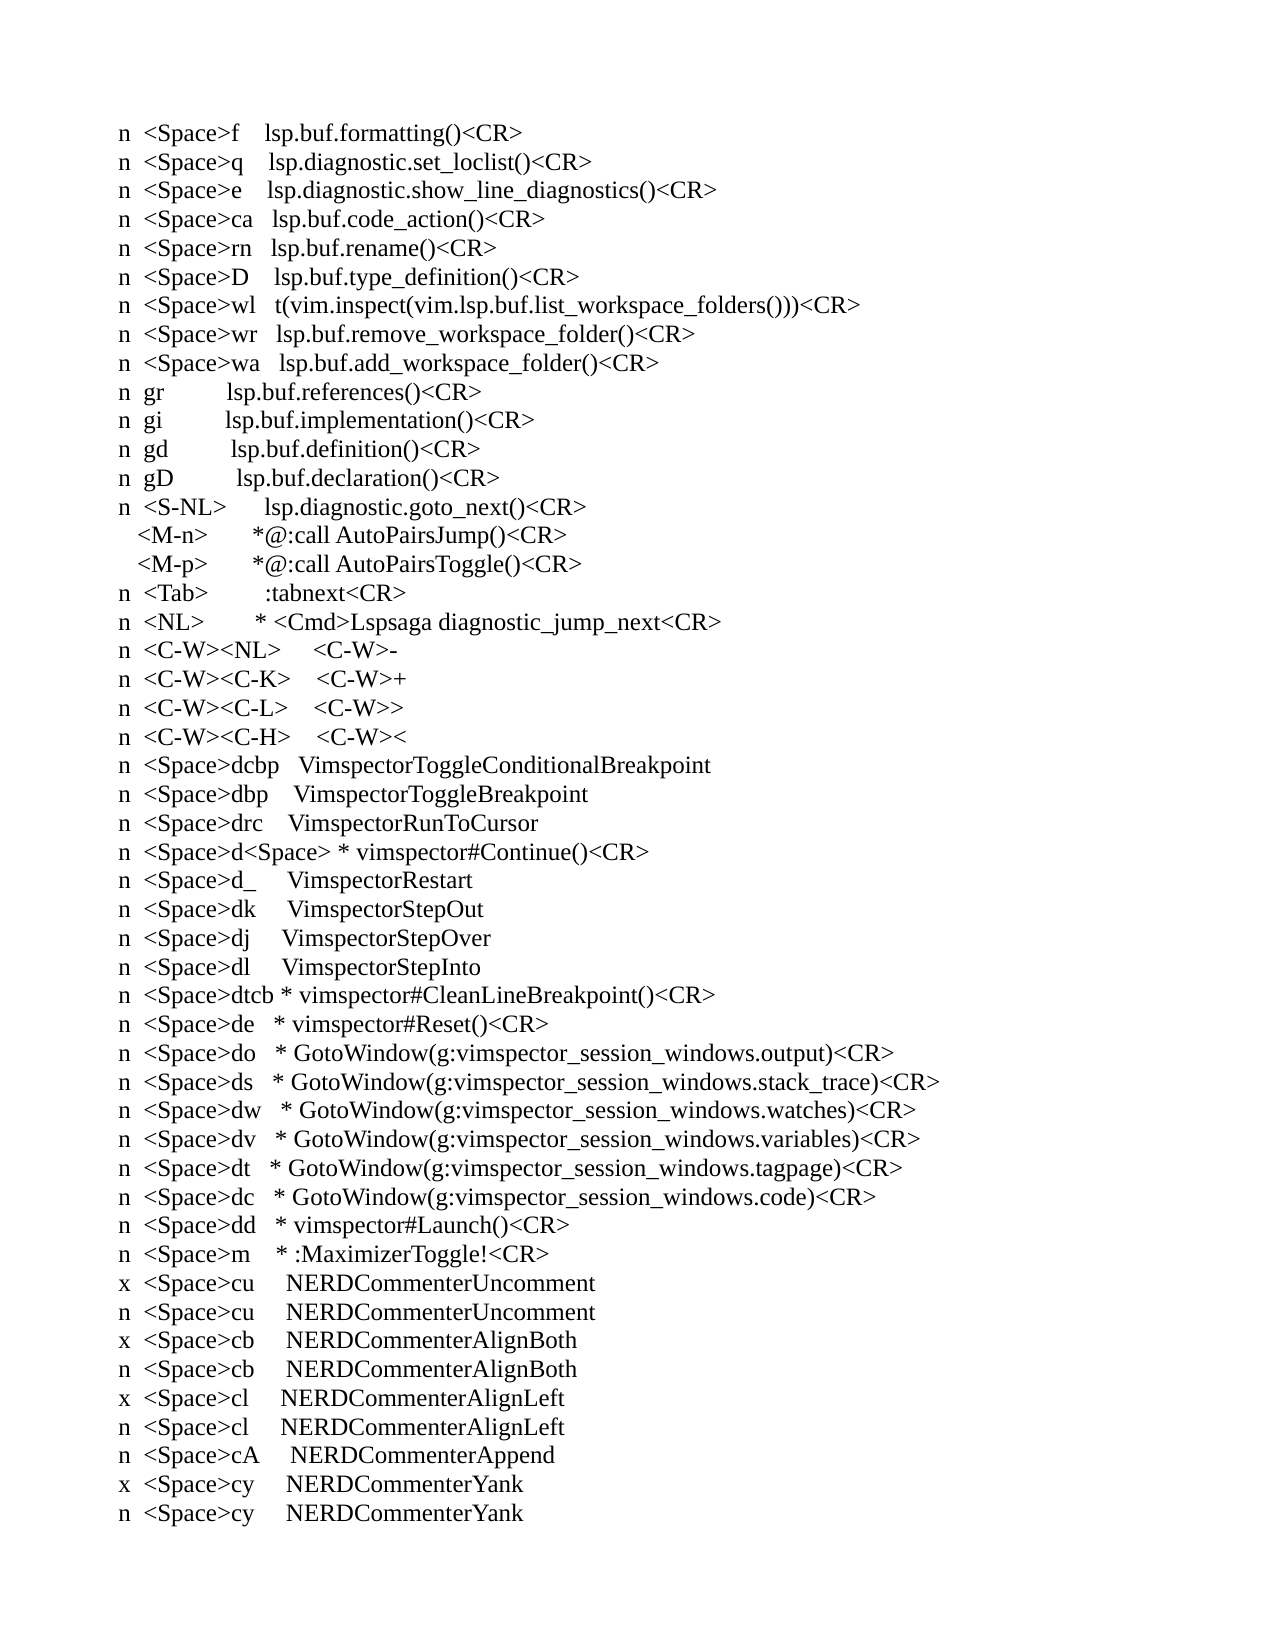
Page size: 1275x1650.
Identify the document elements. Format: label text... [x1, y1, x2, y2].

text n <Tab> :tabnext<CR> [118, 578, 1157, 607]
text n <Space>wr lsp.buf.remove_workspace_folder()<CR> [118, 319, 1157, 348]
text n <Space>cl NERDCommenterAlignLeft [118, 1412, 1157, 1441]
text n <Space>d_ VimspectorRestart [118, 866, 1157, 894]
text n <Space>dk VimspectorStepOut [118, 894, 1157, 923]
text n <C-W><C-K> <C-W>+ [118, 664, 1157, 693]
text n <C-W><NL> <C-W>- [118, 636, 1157, 664]
text n <Space>dt * GotoWindow(g:vimspector_session_windows.tagpage)<CR> [118, 1153, 1157, 1182]
text x <Space>cb NERDCommenterAlignBoth [118, 1326, 1157, 1354]
text n <Space>dtcb * vimspector#CleanLineBreakpoint()<CR> [118, 981, 1157, 1009]
text n <Space>de * vimspector#Reset()<CR> [118, 1009, 1157, 1038]
text n <NL> * <Cmd>Lspsaga diagnostic_jump_next<CR> [118, 607, 1157, 636]
text n <Space>ds * GotoWindow(g:vimspector_session_windows.stack_trace)<CR> [118, 1067, 1157, 1096]
text n <Space>cb NERDCommenterAlignBoth [118, 1354, 1157, 1383]
text n <Space>ca lsp.buf.code_action()<CR> [118, 204, 1157, 233]
text n <Space>drc VimspectorRunToCursor [118, 808, 1157, 837]
text n gD lsp.buf.declaration()<CR> [118, 463, 1157, 492]
text n <Space>dd * vimspector#Launch()<CR> [118, 1211, 1157, 1239]
text n <Space>dc * GotoWindow(g:vimspector_session_windows.code)<CR> [118, 1182, 1157, 1211]
text <M-n> *@:call AutoPairsJump()<CR> [118, 521, 1157, 549]
text n <Space>f lsp.buf.formatting()<CR> [118, 118, 1157, 147]
text n <Space>dcbp VimspectorToggleConditionalBreakpoint [118, 751, 1157, 779]
text n <Space>d<Space> * vimspector#Continue()<CR> [118, 837, 1157, 866]
text n <Space>do * GotoWindow(g:vimspector_session_windows.output)<CR> [118, 1038, 1157, 1067]
text n <C-W><C-L> <C-W>> [118, 693, 1157, 722]
text n <Space>cA NERDCommenterAppend [118, 1441, 1157, 1469]
text n <C-W><C-H> <C-W>< [118, 722, 1157, 751]
text n <Space>dv * GotoWindow(g:vimspector_session_windows.variables)<CR> [118, 1124, 1157, 1153]
text n <Space>wa lsp.buf.add_workspace_folder()<CR> [118, 348, 1157, 377]
text n <Space>e lsp.diagnostic.show_line_diagnostics()<CR> [118, 176, 1157, 204]
text n <Space>cy NERDCommenterYank [118, 1498, 1157, 1527]
text n gr lsp.buf.references()<CR> [118, 377, 1157, 406]
text n <Space>rn lsp.buf.rename()<CR> [118, 233, 1157, 262]
text n <Space>dl VimspectorStepInto [118, 952, 1157, 981]
text <M-p> *@:call AutoPairsToggle()<CR> [118, 549, 1157, 578]
text n <Space>q lsp.diagnostic.set_loclist()<CR> [118, 147, 1157, 176]
text n <Space>dw * GotoWindow(g:vimspector_session_windows.watches)<CR> [118, 1096, 1157, 1124]
text n gi lsp.buf.implementation()<CR> [118, 406, 1157, 434]
text n <Space>dbp VimspectorToggleBreakpoint [118, 779, 1157, 808]
text n <Space>dj VimspectorStepOver [118, 923, 1157, 952]
text n <Space>wl t(vim.inspect(vim.lsp.buf.list_workspace_folders()))<CR> [118, 291, 1157, 319]
text n <Space>D lsp.buf.type_definition()<CR> [118, 262, 1157, 291]
text x <Space>cl NERDCommenterAlignLeft [118, 1383, 1157, 1412]
text n <Space>m * :MaximizerToggle!<CR> [118, 1239, 1157, 1268]
text n gd lsp.buf.definition()<CR> [118, 434, 1157, 463]
text n <S-NL> lsp.diagnostic.goto_next()<CR> [118, 492, 1157, 521]
text x <Space>cy NERDCommenterYank [118, 1469, 1157, 1498]
text n <Space>cu NERDCommenterUncomment [118, 1297, 1157, 1326]
text x <Space>cu NERDCommenterUncomment [118, 1268, 1157, 1297]
